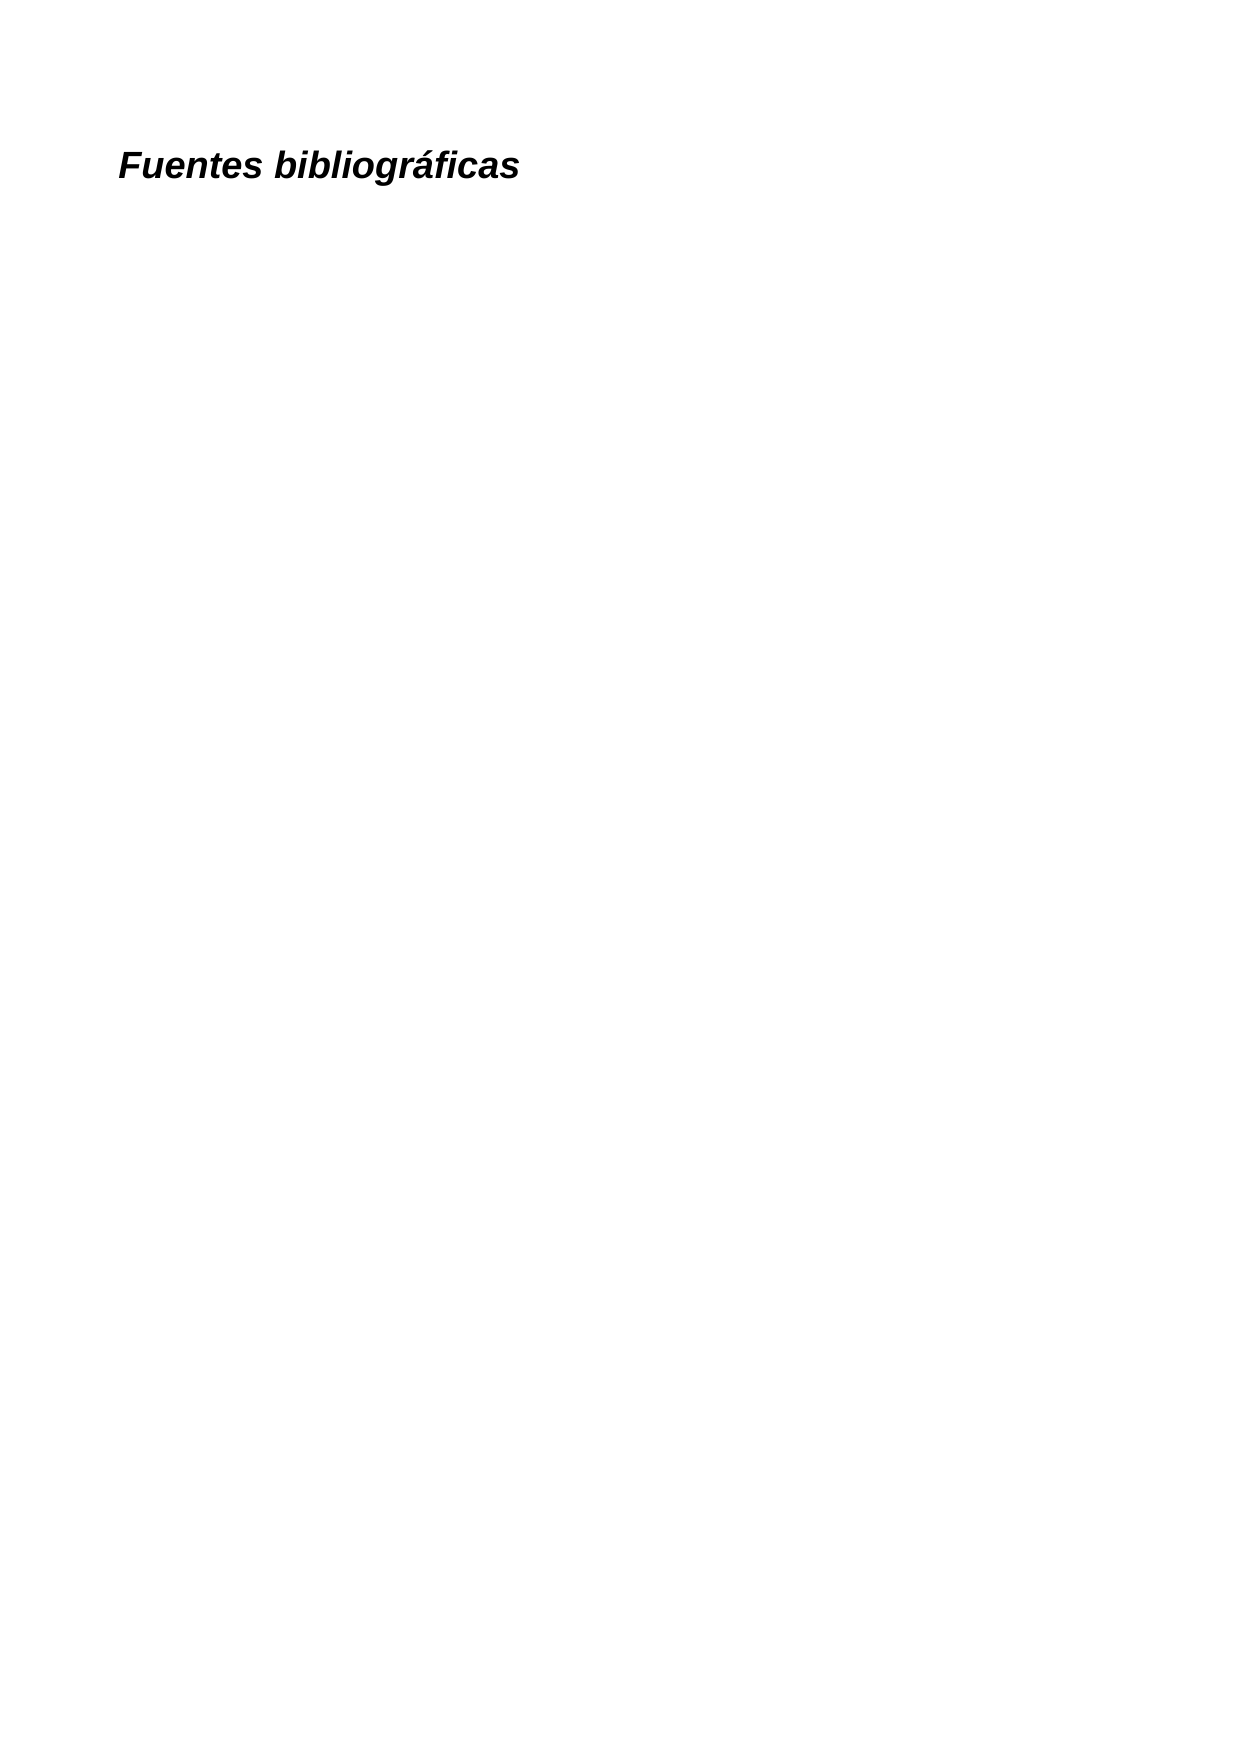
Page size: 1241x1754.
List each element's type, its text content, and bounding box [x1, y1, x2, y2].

subtitle Fuentes bibliográficas [118, 143, 1122, 187]
